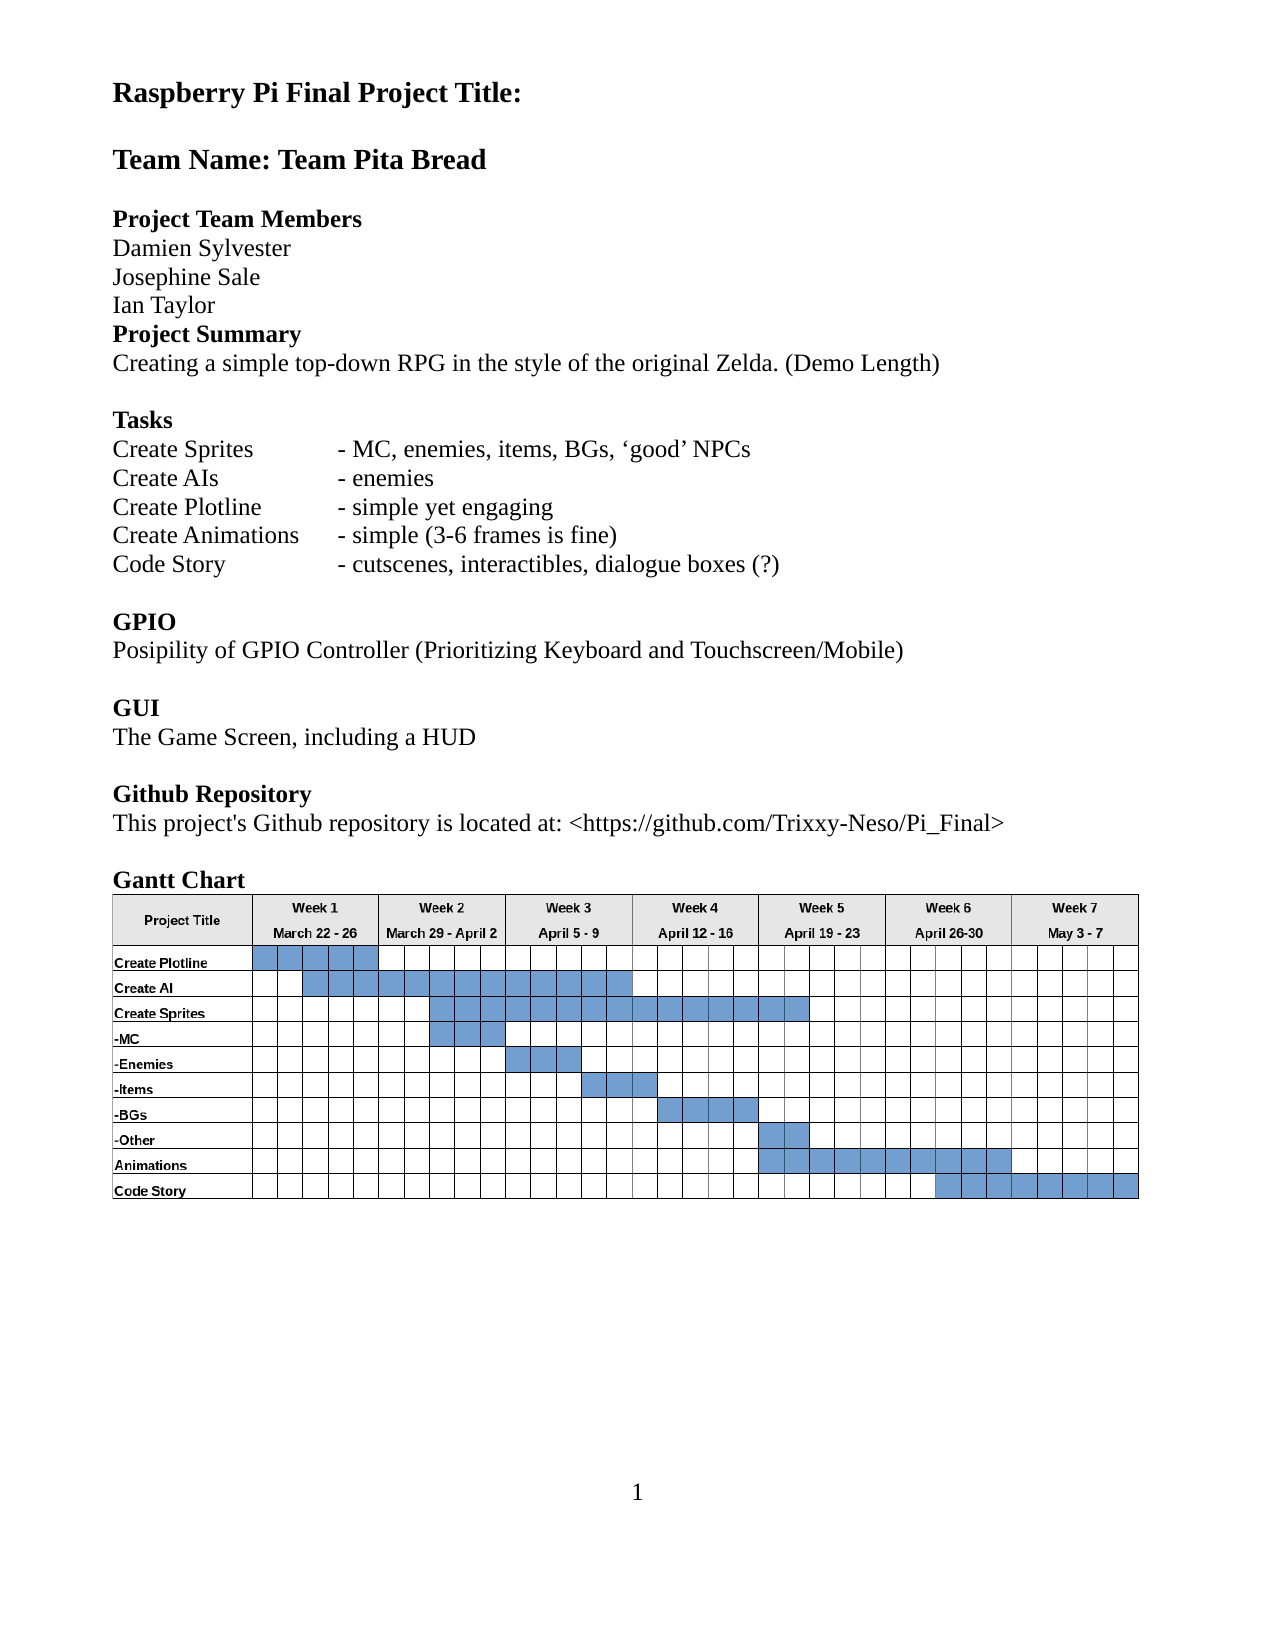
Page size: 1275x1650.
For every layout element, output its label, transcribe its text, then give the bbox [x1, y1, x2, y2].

text Code Story - cutscenes, interactibles, dialogue boxes (?) [112, 549, 1162, 578]
text Josephine Sale [112, 262, 1162, 291]
text Gantt Chart [112, 866, 1162, 894]
text Create Animations - simple (3-6 frames is fine) [112, 521, 1162, 549]
text Project Summary [112, 319, 1162, 348]
text Team Name: Team Pita Bread [112, 142, 1162, 176]
text Create Sprites - MC, enemies, items, BGs, ‘good’ NPCs [112, 434, 1162, 463]
text Project Team Members [112, 204, 1162, 233]
text GPIO [112, 607, 1162, 636]
text Raspberry Pi Final Project Title: [112, 75, 1162, 108]
text Create Plotline - simple yet engaging [112, 492, 1162, 521]
text Posipility of GPIO Controller (Prioritizing Keyboard and Touchscreen/Mobile) [112, 636, 1162, 664]
text The Game Screen, including a HUD [112, 722, 1162, 751]
text Damien Sylvester [112, 233, 1162, 262]
text Github Repository [112, 779, 1162, 808]
text Ian Taylor [112, 291, 1162, 319]
picture [112, 894, 1163, 1207]
text Creating a simple top-down RPG in the style of the original Zelda. (Demo Length) [112, 348, 1162, 377]
text Create AIs - enemies [112, 463, 1162, 492]
text This project's Github repository is located at: <https://github.com/Trixxy-Neso/Pi_Final> [112, 808, 1162, 837]
text Tasks [112, 406, 1162, 434]
text GUI [112, 693, 1162, 722]
